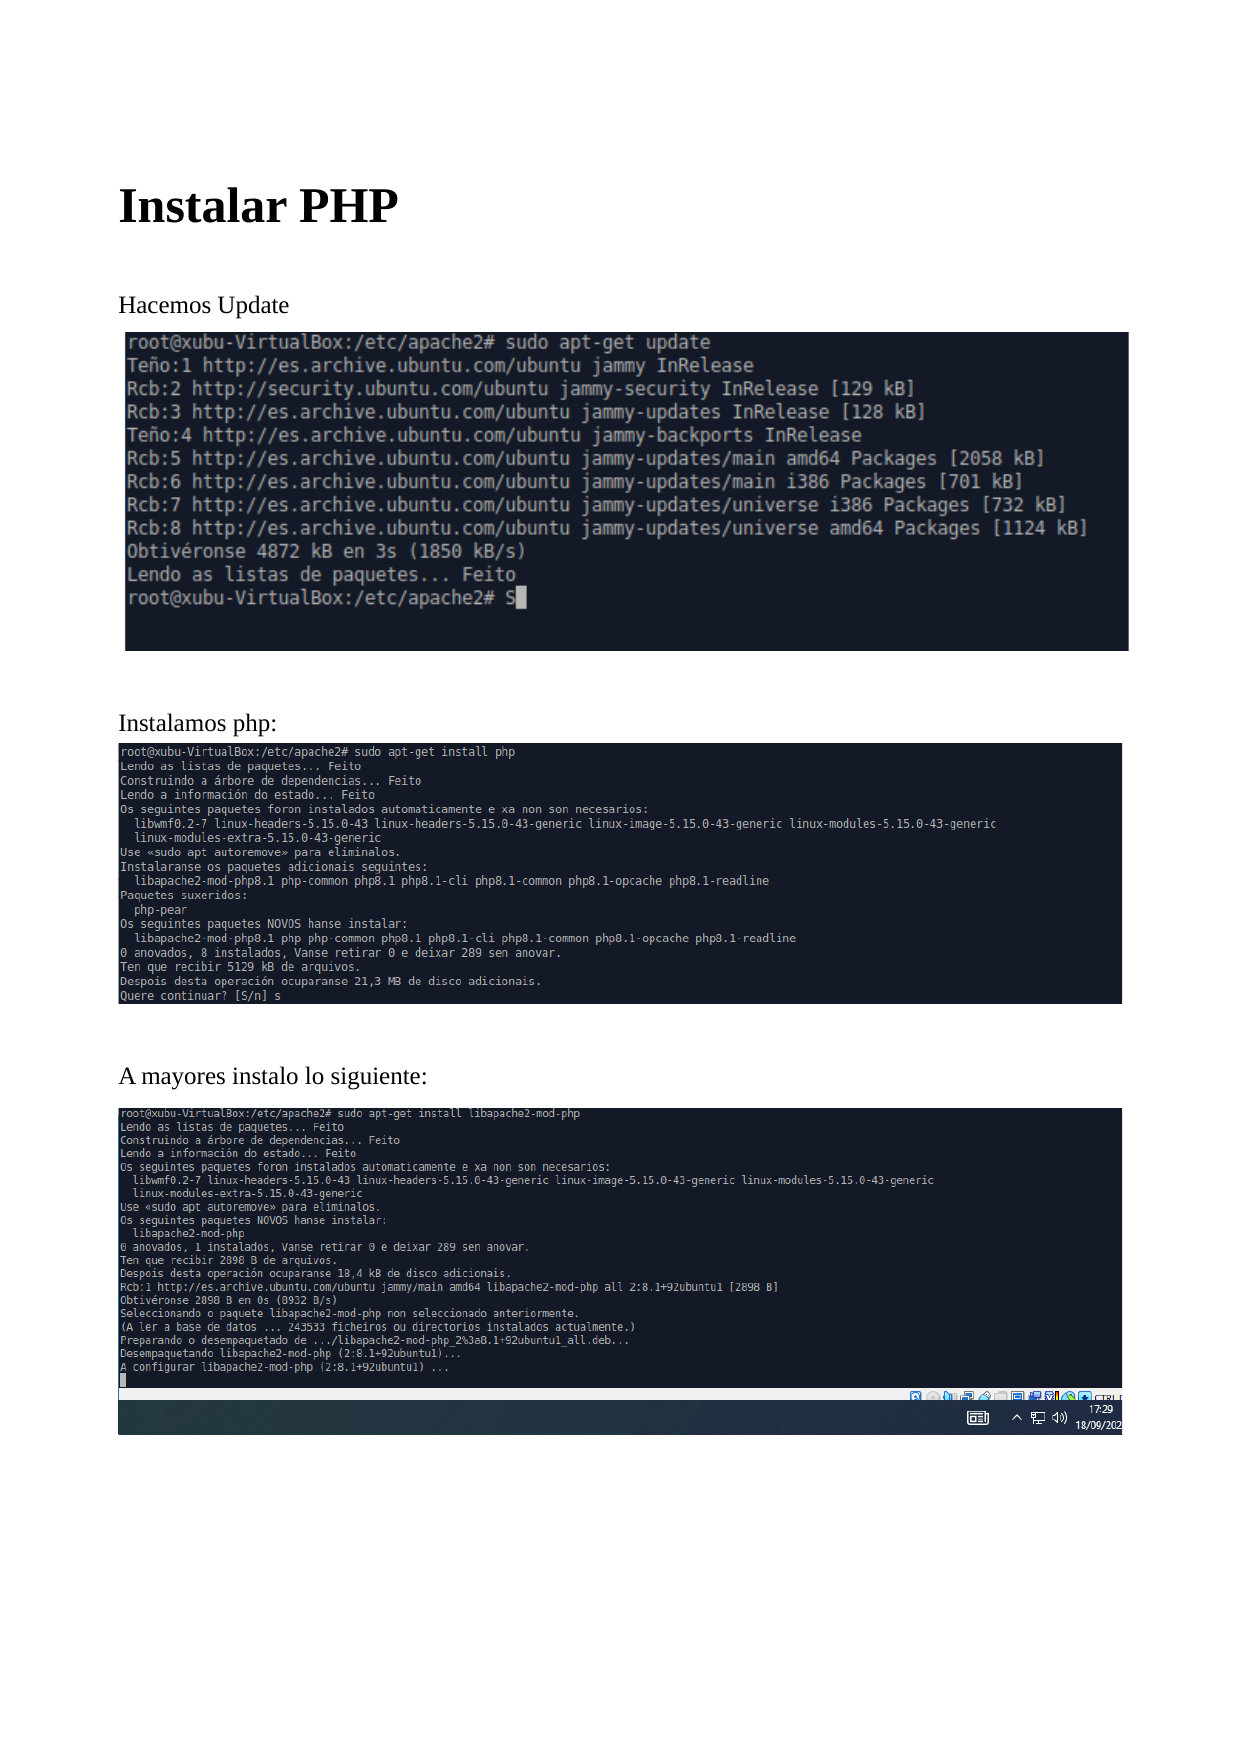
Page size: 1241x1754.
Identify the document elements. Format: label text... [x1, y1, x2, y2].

picture [118, 1108, 1123, 1435]
text A mayores instalo lo siguiente: [118, 1061, 1122, 1090]
picture [118, 743, 1123, 1004]
picture [124, 332, 1129, 651]
text Hacemos Update [118, 291, 1122, 319]
text Instalar PHP [118, 176, 1122, 233]
text Instalamos php: [118, 708, 1122, 736]
